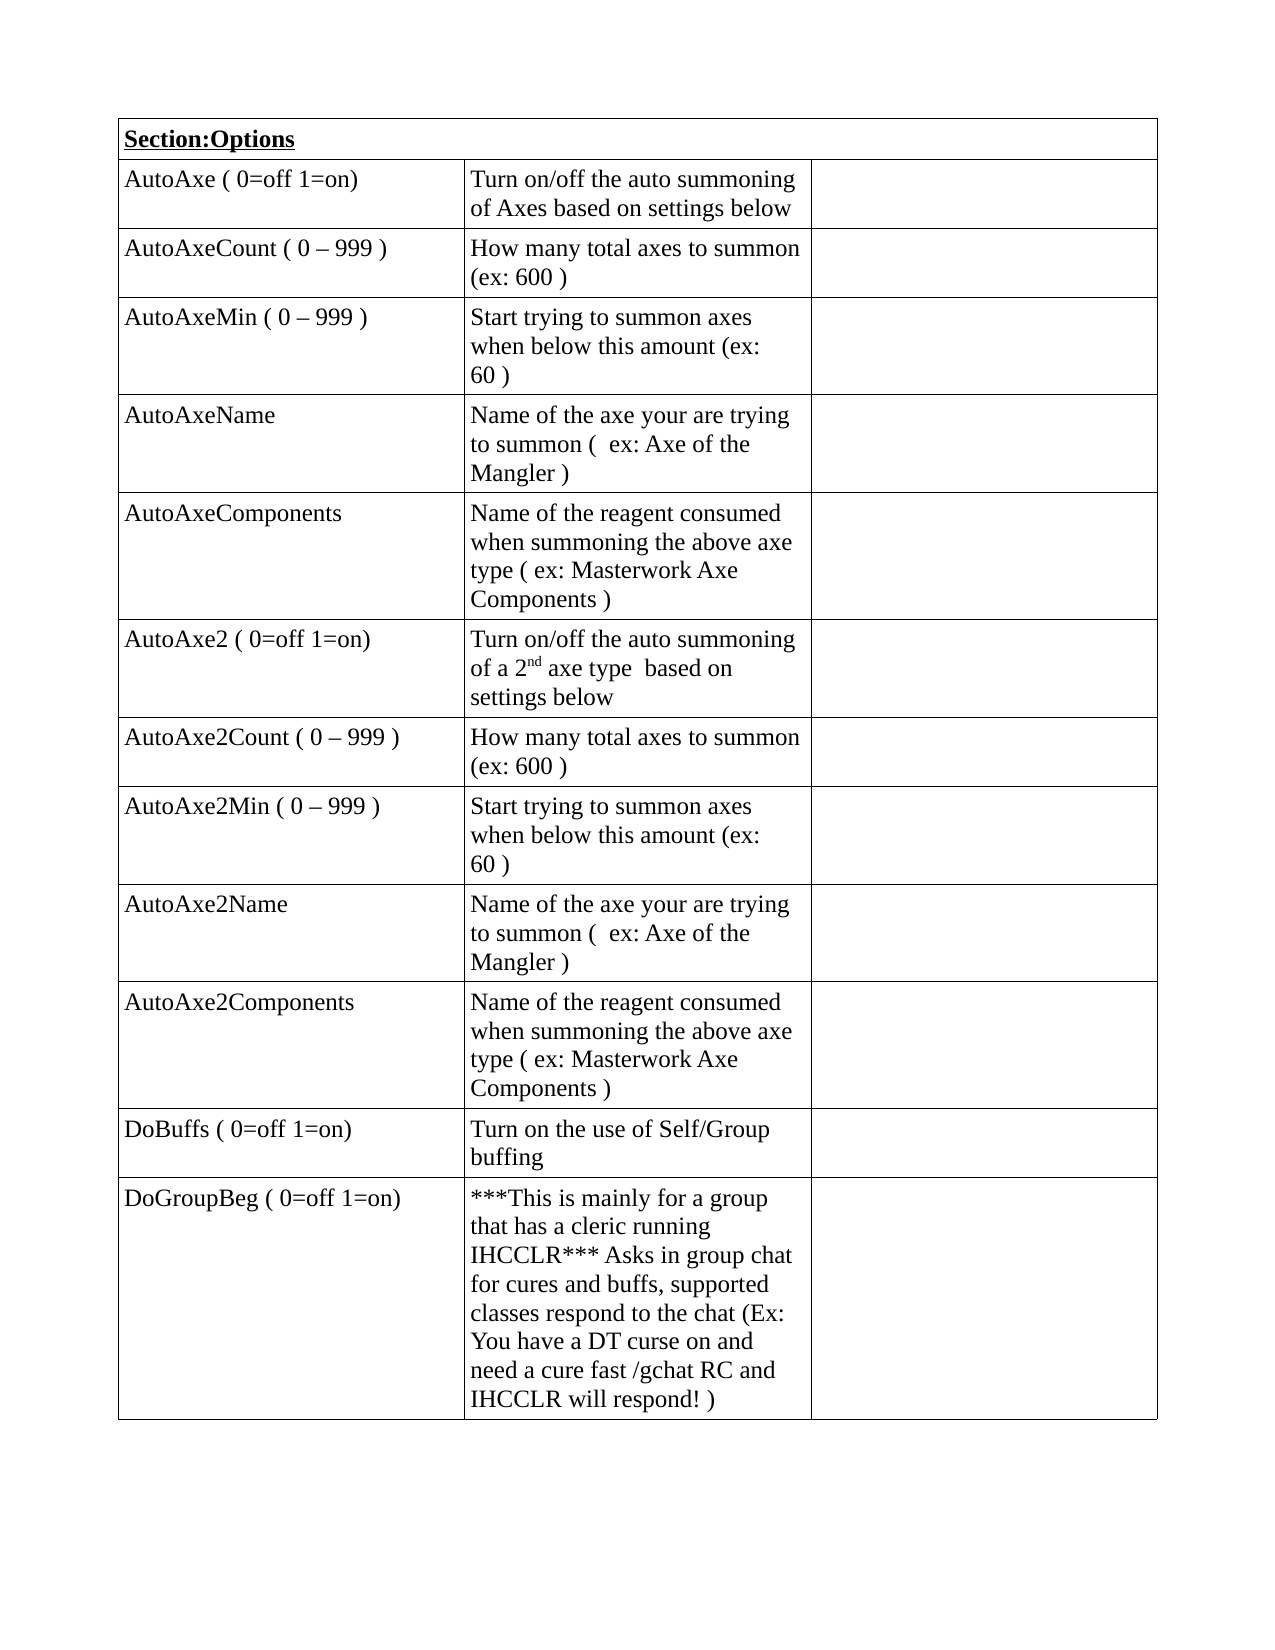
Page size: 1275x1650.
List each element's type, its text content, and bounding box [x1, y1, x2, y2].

table_cell DoBuffs ( 0=off 1=on) [119, 1109, 464, 1177]
table_cell [812, 298, 1157, 394]
table_cell Turn on/off the auto summoning of a 2nd axe type based on settings below [465, 620, 811, 717]
table_cell AutoAxe ( 0=off 1=on) [119, 160, 464, 227]
table_cell AutoAxeMin ( 0 – 999 ) [119, 298, 464, 394]
table_cell Section:Options [119, 119, 1157, 158]
table_cell How many total axes to summon (ex: 600 ) [465, 718, 811, 786]
table_cell Name of the axe your are trying to summon ( ex: Axe of the Mangler ) [465, 395, 811, 492]
table_cell [812, 229, 1157, 297]
table_cell AutoAxeName [119, 395, 464, 492]
table_cell [812, 982, 1157, 1108]
table_cell Turn on the use of Self/Group buffing [465, 1109, 811, 1177]
table_cell [812, 787, 1157, 883]
table_cell [812, 1178, 1157, 1418]
table_cell [812, 1109, 1157, 1177]
table_cell AutoAxeCount ( 0 – 999 ) [119, 229, 464, 297]
table_cell AutoAxe2 ( 0=off 1=on) [119, 620, 464, 717]
table_cell Name of the reagent consumed when summoning the above axe type ( ex: Masterwork Axe Components ) [465, 982, 811, 1108]
table_cell AutoAxe2Components [119, 982, 464, 1108]
table_cell DoGroupBeg ( 0=off 1=on) [119, 1178, 464, 1418]
table_cell AutoAxe2Count ( 0 – 999 ) [119, 718, 464, 786]
table_cell Turn on/off the auto summoning of Axes based on settings below [465, 160, 811, 227]
table_cell [812, 395, 1157, 492]
table_cell Start trying to summon axes when below this amount (ex: 60 ) [465, 787, 811, 883]
table_cell [812, 493, 1157, 619]
table_cell [812, 718, 1157, 786]
table_cell AutoAxe2Name [119, 885, 464, 981]
table_cell AutoAxeComponents [119, 493, 464, 619]
table_cell ***This is mainly for a group that has a cleric running IHCCLR*** Asks in group chat for cures and buffs, supported classes respond to the chat (Ex: You have a DT curse on and need a cure fast /gchat RC and IHCCLR will respond! ) [465, 1178, 811, 1418]
table_cell Name of the reagent consumed when summoning the above axe type ( ex: Masterwork Axe Components ) [465, 493, 811, 619]
table_cell How many total axes to summon (ex: 600 ) [465, 229, 811, 297]
table_cell [812, 620, 1157, 717]
table_cell [812, 160, 1157, 227]
table_cell [812, 885, 1157, 981]
table_cell Start trying to summon axes when below this amount (ex: 60 ) [465, 298, 811, 394]
table_cell Name of the axe your are trying to summon ( ex: Axe of the Mangler ) [465, 885, 811, 981]
table_cell AutoAxe2Min ( 0 – 999 ) [119, 787, 464, 883]
